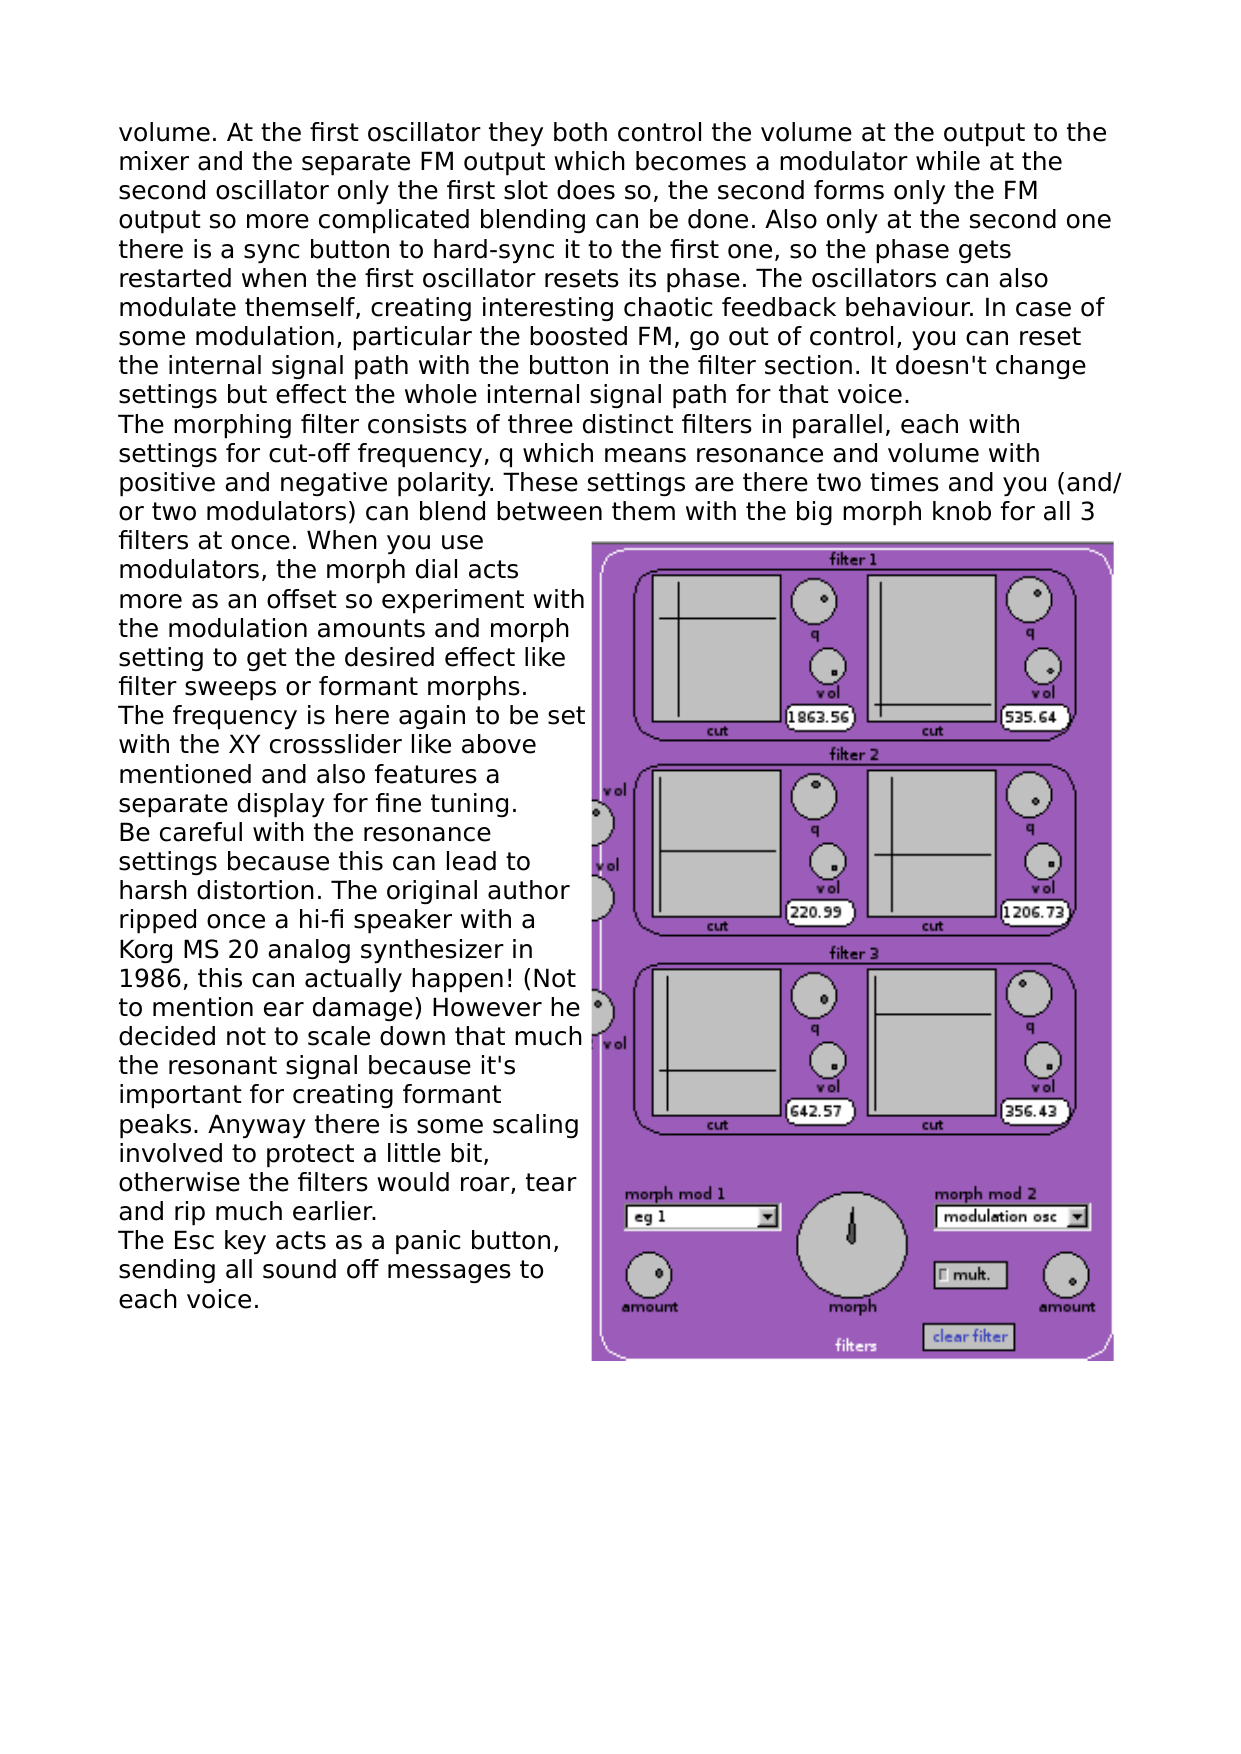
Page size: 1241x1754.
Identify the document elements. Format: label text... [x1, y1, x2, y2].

text volume. At the first oscillator they both control the volume at the output to the mixer and the separate FM output which becomes a modulator while at the second oscillator only the first slot does so, the second forms only the FM output so more complicated blending can be done. Also only at the second one there is a sync button to hard-sync it to the first one, so the phase gets restarted when the first oscillator resets its phase. The oscillators can also modulate themself, creating interesting chaotic feedback behaviour. In case of some modulation, particular the boosted FM, go out of control, you can reset the internal signal path with the button in the filter section. It doesn't change settings but effect the whole internal signal path for that voice. [118, 118, 1122, 410]
text The frequency is here again to be set with the X­Y cross­slider like above mentioned and also features a separate display for fine tuning. [118, 701, 591, 818]
text The Esc key acts as a panic button, sending all sound off messages to each voice. [118, 1226, 591, 1314]
text The morphing filter consists of three distinct filters in parallel, each with settings for cut-off frequency, q which means resonance and volume with positive and negative polarity. These settings are there two times and you (and/ or two modulators) can blend between them with the big morph knob for all 3 filters at once. When you use modulators, the morph dial acts more as an offset so experiment with the modulation amounts and morph setting to get the desired effect like filter sweeps or formant morphs. [118, 410, 1122, 701]
text Be careful with the resonance settings because this can lead to harsh distortion. The original author ripped once a hi-fi speaker with a Korg MS 20 analog synthesizer in 1986, this can actually happen! (Not to mention ear damage) However he decided not to scale down that much the resonant signal because it's important for creating formant peaks. Anyway there is some scaling involved to protect a little bit, otherwise the filters would roar, tear and rip much earlier. [118, 818, 591, 1226]
picture [591, 541, 1114, 1361]
